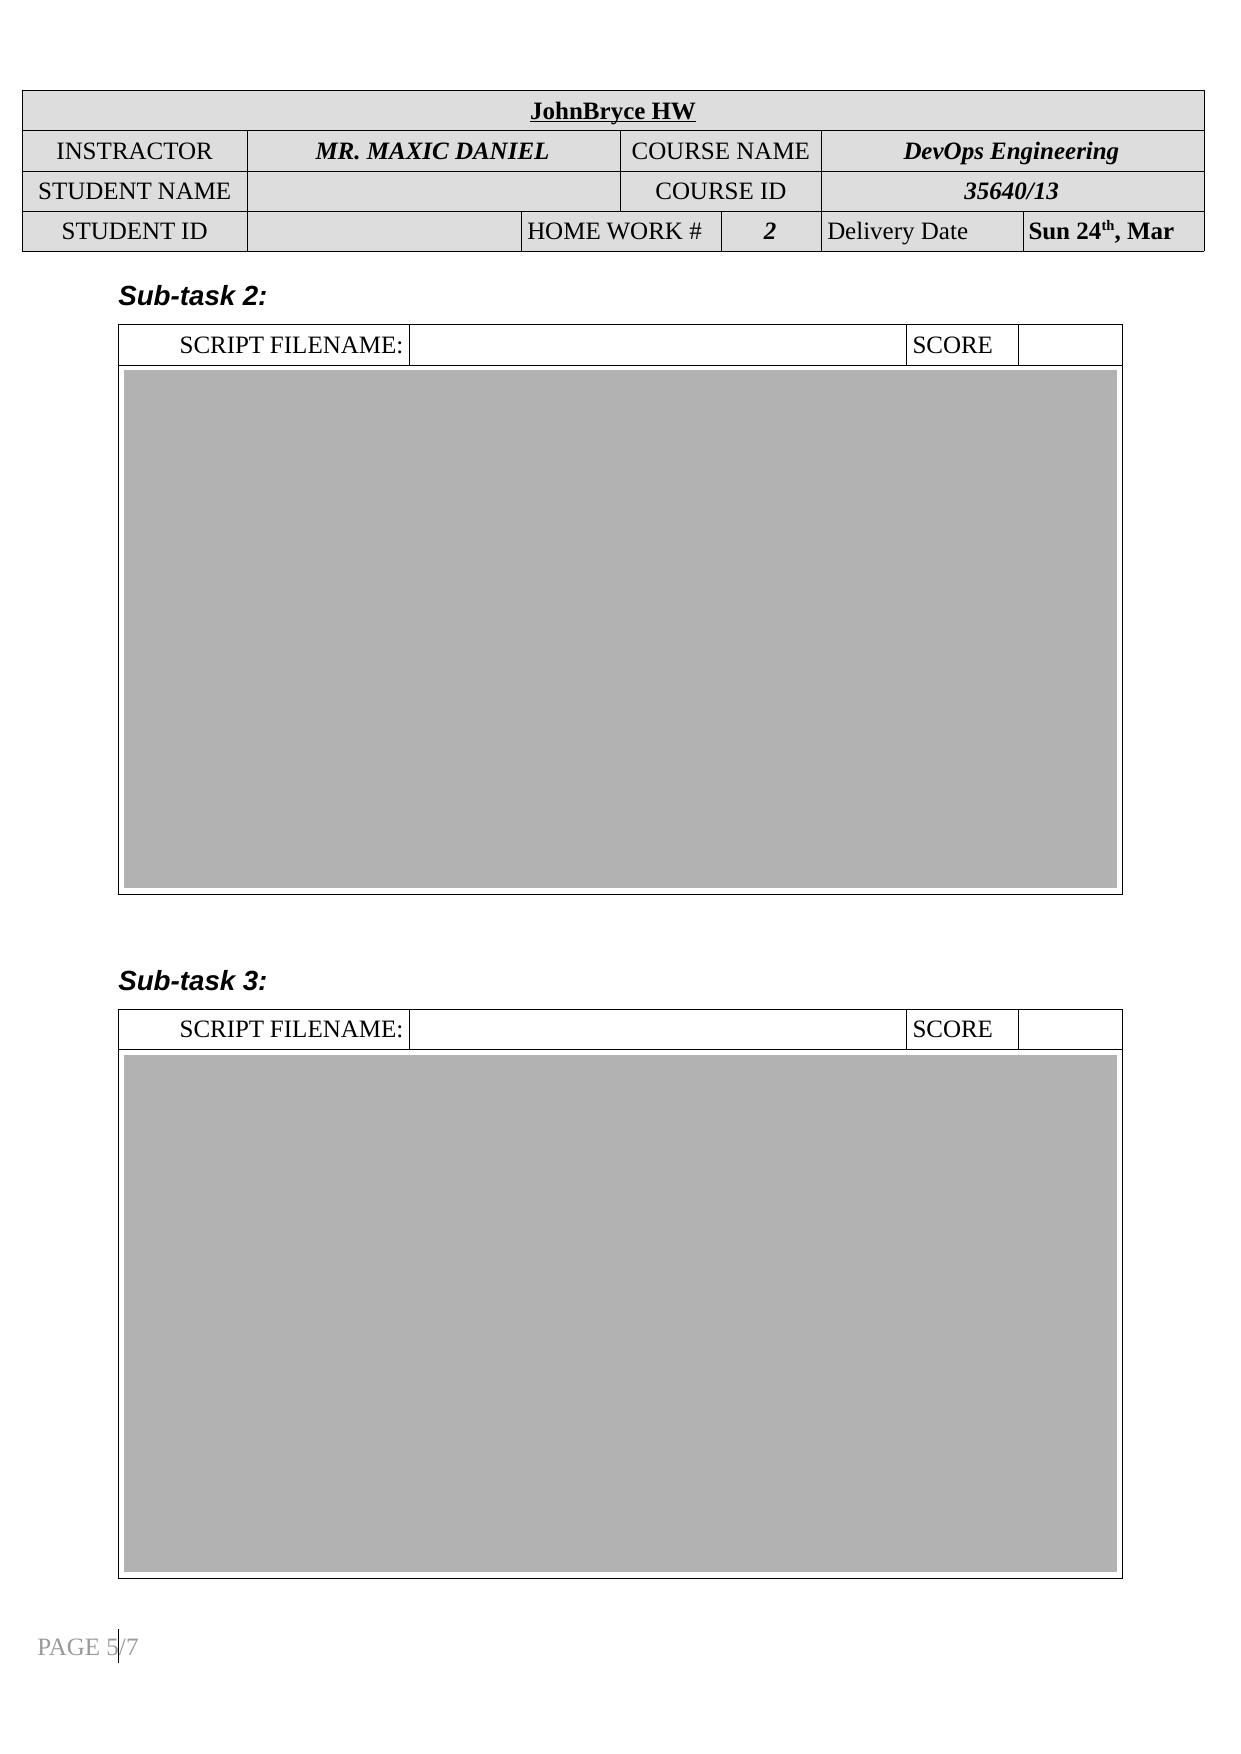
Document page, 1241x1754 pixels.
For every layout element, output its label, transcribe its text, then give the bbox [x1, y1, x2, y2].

subtitle Sub-task 2: [118, 280, 1122, 312]
table_header SCRIPT FILENAME: [119, 325, 409, 364]
table_header [1019, 1010, 1122, 1049]
table_cell [119, 366, 1122, 893]
subtitle Sub-task 3: [118, 964, 1122, 996]
table_header SCORE [907, 325, 1018, 364]
table_header SCRIPT FILENAME: [119, 1010, 409, 1049]
table_cell [119, 1050, 1122, 1578]
table_header SCORE [907, 1010, 1018, 1049]
table_header [410, 1010, 906, 1049]
table_header [410, 325, 906, 364]
table_header [1019, 325, 1122, 364]
